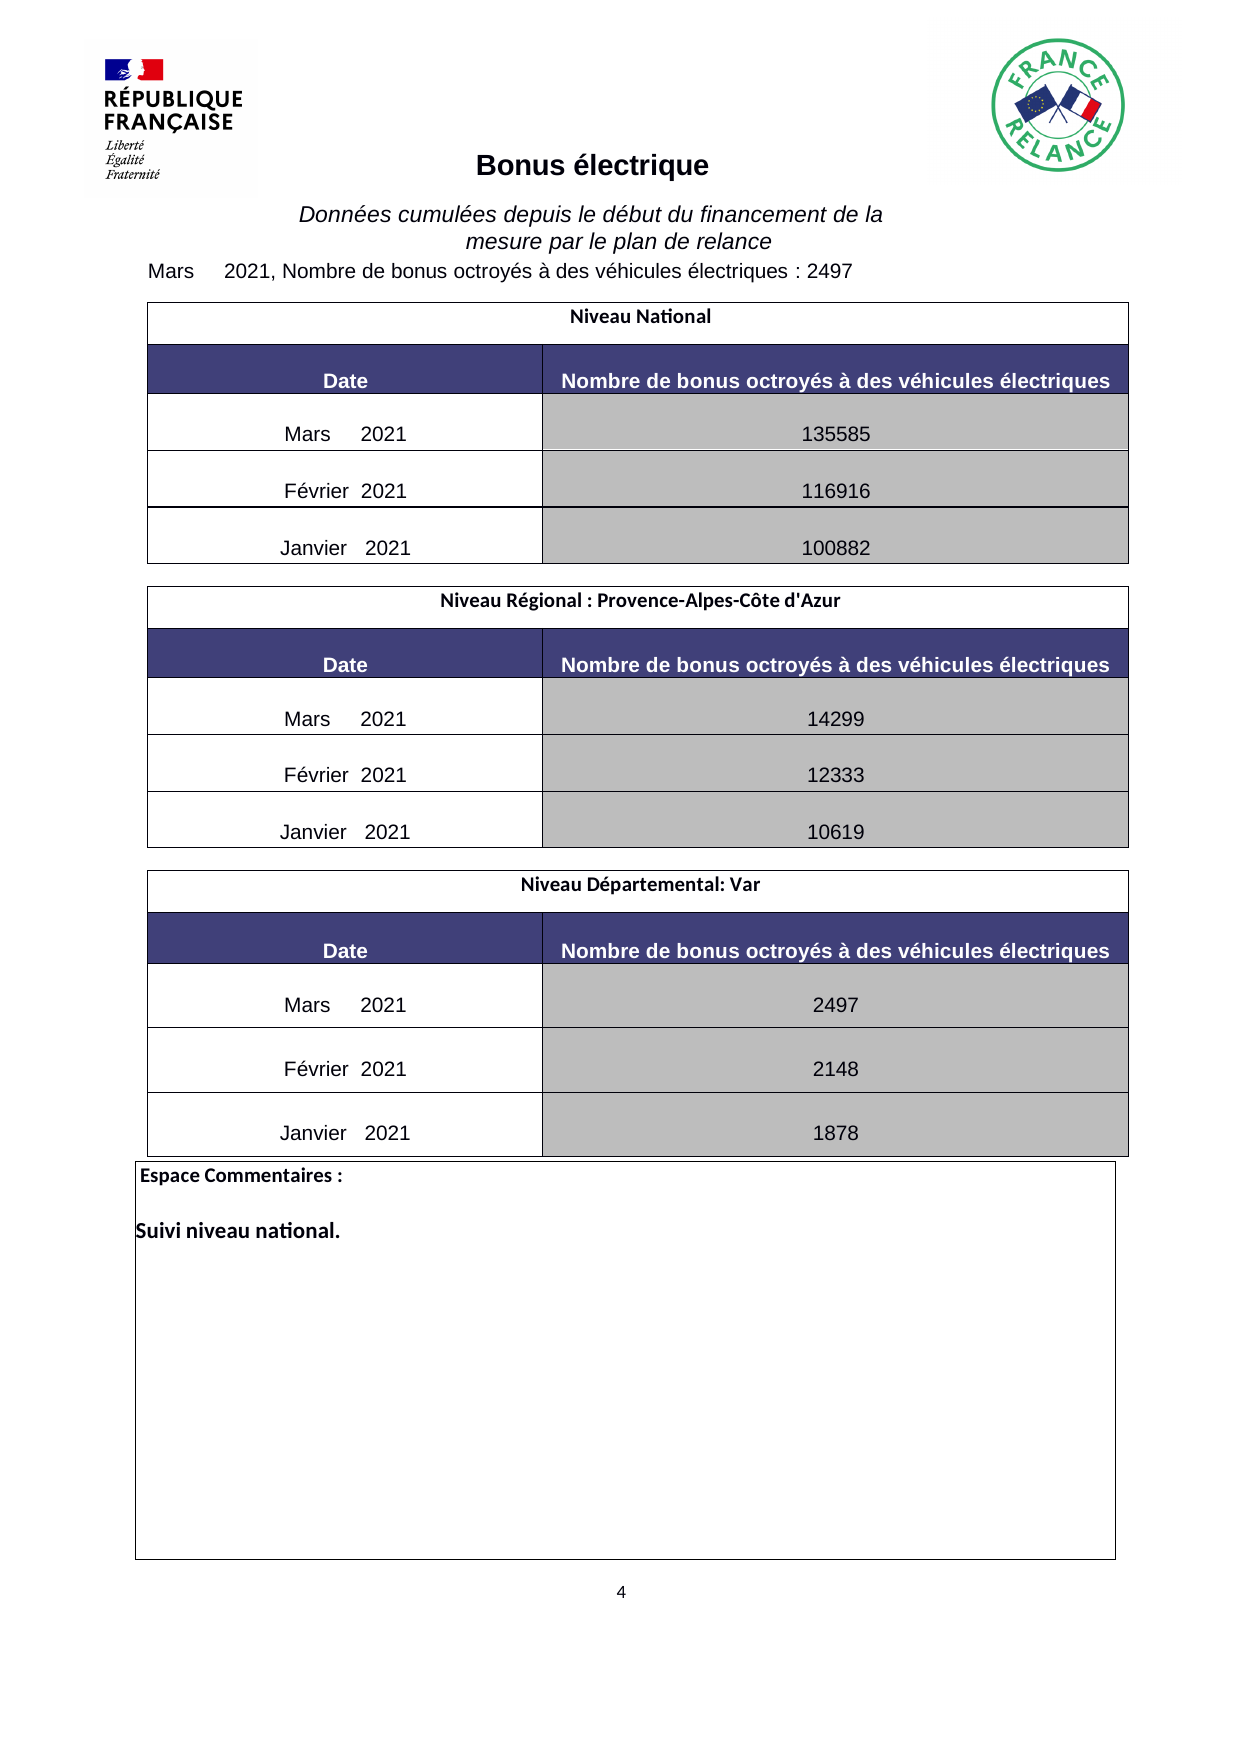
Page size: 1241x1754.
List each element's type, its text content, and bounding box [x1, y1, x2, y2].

table_cell Janvier 2021 [148, 792, 542, 847]
text Bonus électrique [263, 148, 926, 181]
table_cell Date [148, 629, 542, 677]
table_cell Mars 2021 [148, 394, 542, 449]
table_cell 10619 [543, 792, 1128, 847]
table_header Niveau National [148, 303, 1128, 344]
table_cell Février 2021 [148, 735, 542, 791]
table_cell Février 2021 [148, 451, 542, 506]
table_cell Nombre de bonus octroyés à des véhicules électriques [543, 629, 1128, 677]
table_cell Février 2021 [148, 1028, 542, 1092]
table_cell 2497 [543, 964, 1128, 1027]
table_cell 14299 [543, 678, 1128, 734]
table_cell 135585 [543, 394, 1128, 449]
table_cell Mars 2021 [148, 678, 542, 734]
table_header Niveau Départemental: Var [148, 871, 1128, 912]
table_cell 116916 [543, 451, 1128, 506]
table_cell 12333 [543, 735, 1128, 791]
picture [926, 17, 1189, 185]
picture [84, 39, 263, 200]
table_cell Janvier 2021 [148, 508, 542, 563]
text Espace Commentaires : [135, 1162, 1115, 1187]
text Suivi niveau national. [135, 1216, 1115, 1244]
text 4 [0, 1580, 1238, 1603]
text Mars 2021, Nombre de bonus octroyés à des véhicules électriques : 2497 [148, 259, 1093, 283]
table_cell Mars 2021 [148, 964, 542, 1027]
table_header Niveau Régional : Provence-Alpes-Côte d'Azur [148, 587, 1128, 628]
table_cell Date [148, 345, 542, 393]
table_cell Nombre de bonus octroyés à des véhicules électriques [543, 345, 1128, 393]
table_cell Nombre de bonus octroyés à des véhicules électriques [543, 913, 1128, 963]
text Données cumulées depuis le début du financement de la mesure par le plan de relance [148, 200, 1093, 254]
table_cell 100882 [543, 508, 1128, 563]
table_cell 2148 [543, 1028, 1128, 1092]
table_cell Janvier 2021 [148, 1093, 542, 1156]
table_cell Date [148, 913, 542, 963]
table_cell 1878 [543, 1093, 1128, 1156]
